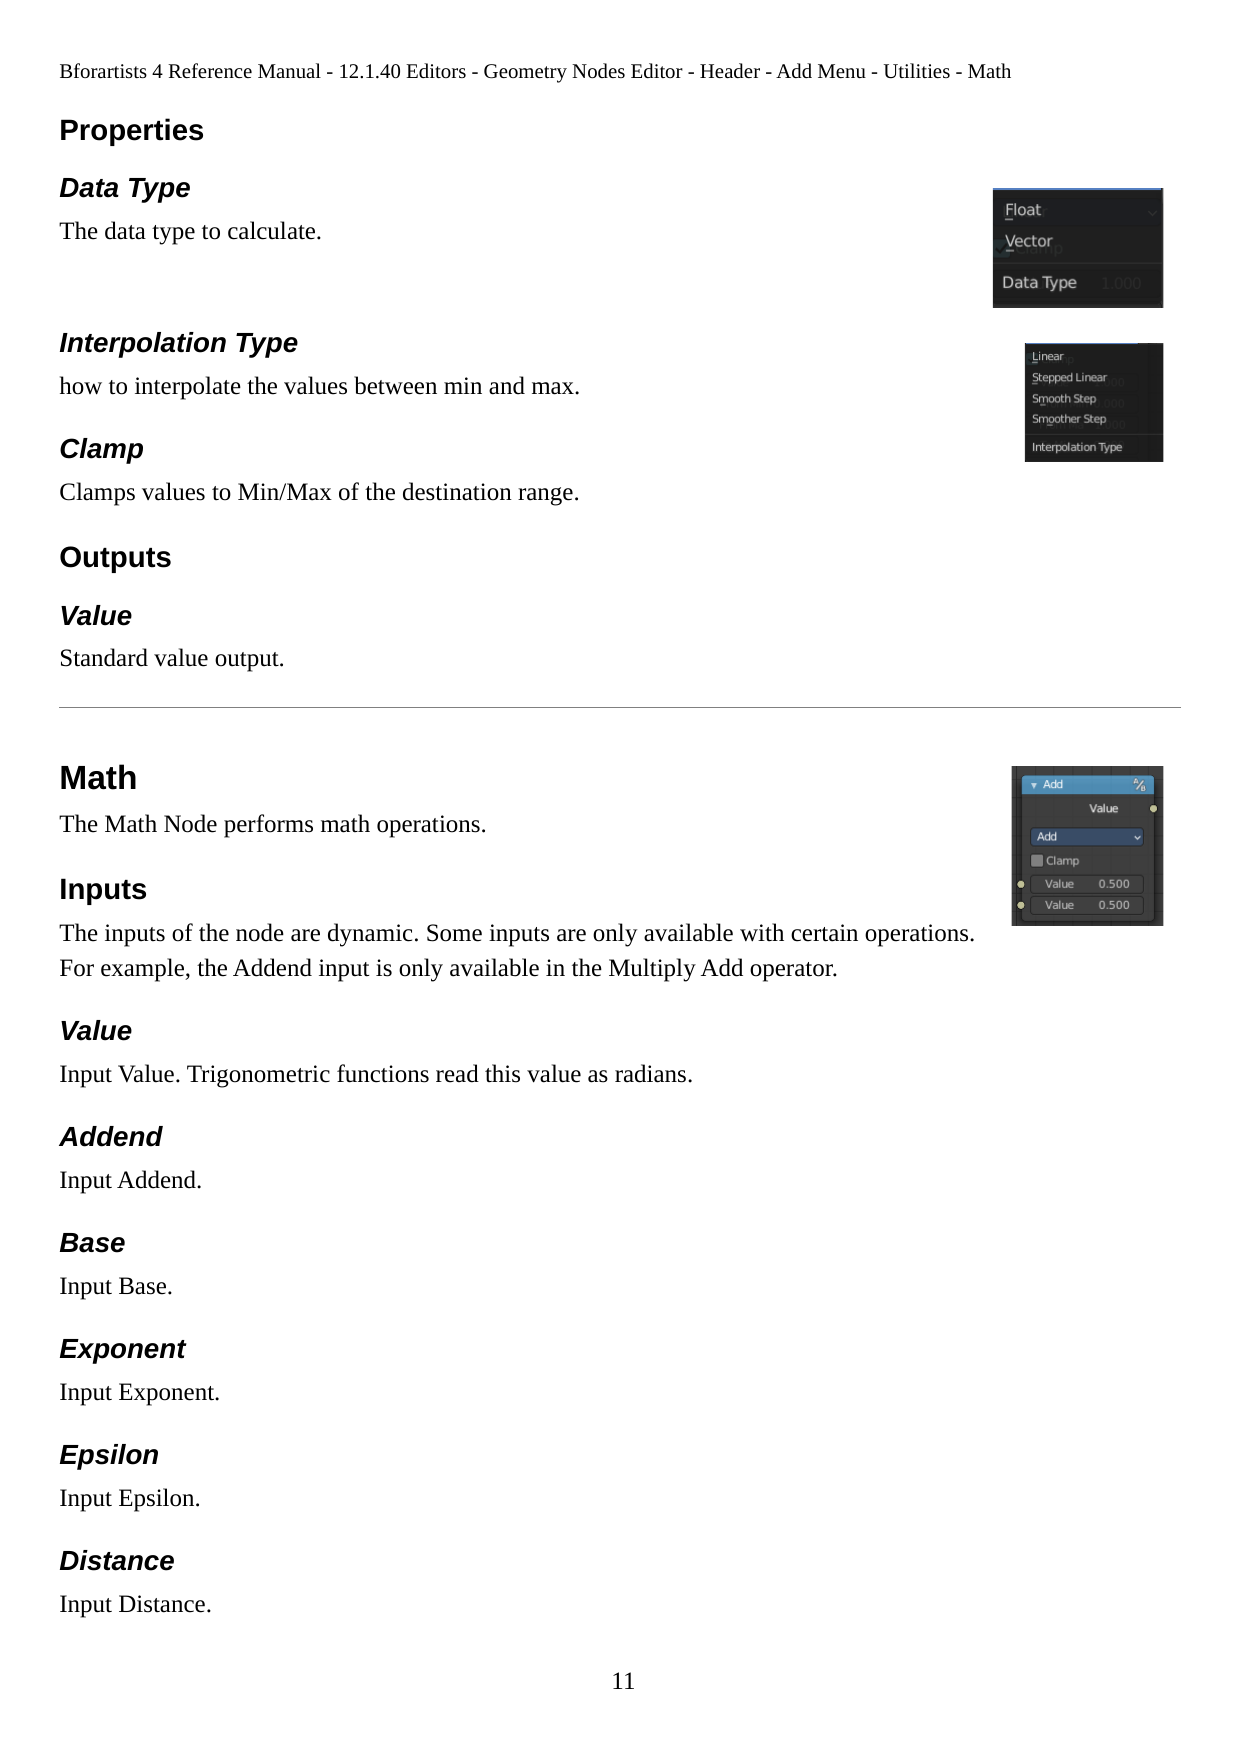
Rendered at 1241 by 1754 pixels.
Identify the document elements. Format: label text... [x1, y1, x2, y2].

subtitle Data Type [59, 171, 1181, 203]
text Input Exponent. [59, 1377, 1181, 1406]
subtitle Exponent [59, 1332, 1181, 1364]
subtitle Clamp [59, 432, 1181, 464]
picture [992, 188, 1164, 308]
text The inputs of the node are dynamic. Some inputs are only available with certain operations. For example, the Addend input is only available in the Multiply Add operator. [59, 918, 1181, 982]
picture [1024, 343, 1164, 462]
text Input Value. Trigonometric functions read this value as radians. [59, 1059, 1181, 1088]
text The Math Node performs math operations. [59, 809, 1011, 837]
text Standard value output. [59, 643, 1181, 672]
subtitle Value [59, 1014, 1181, 1046]
subtitle Outputs [59, 540, 1181, 574]
subtitle Epsilon [59, 1438, 1181, 1470]
subtitle Interpolation Type [59, 326, 1181, 358]
text Input Epsilon. [59, 1483, 1181, 1511]
subtitle Value [59, 599, 1181, 631]
text Input Distance. [59, 1589, 1181, 1617]
text Input Base. [59, 1271, 1181, 1299]
subtitle Distance [59, 1544, 1181, 1576]
text Input Addend. [59, 1165, 1181, 1194]
subtitle Inputs [59, 872, 1011, 906]
subtitle [1164, 872, 1181, 906]
subtitle Base [59, 1226, 1181, 1258]
picture [1011, 766, 1164, 926]
text Clamps values to Min/Max of the destination range. [59, 477, 1181, 505]
subtitle Addend [59, 1121, 1181, 1152]
text how to interpolate the values between min and max. [59, 371, 1024, 399]
text The data type to calculate. [59, 216, 992, 244]
subtitle Properties [59, 113, 1181, 146]
subtitle Math [59, 757, 1181, 796]
